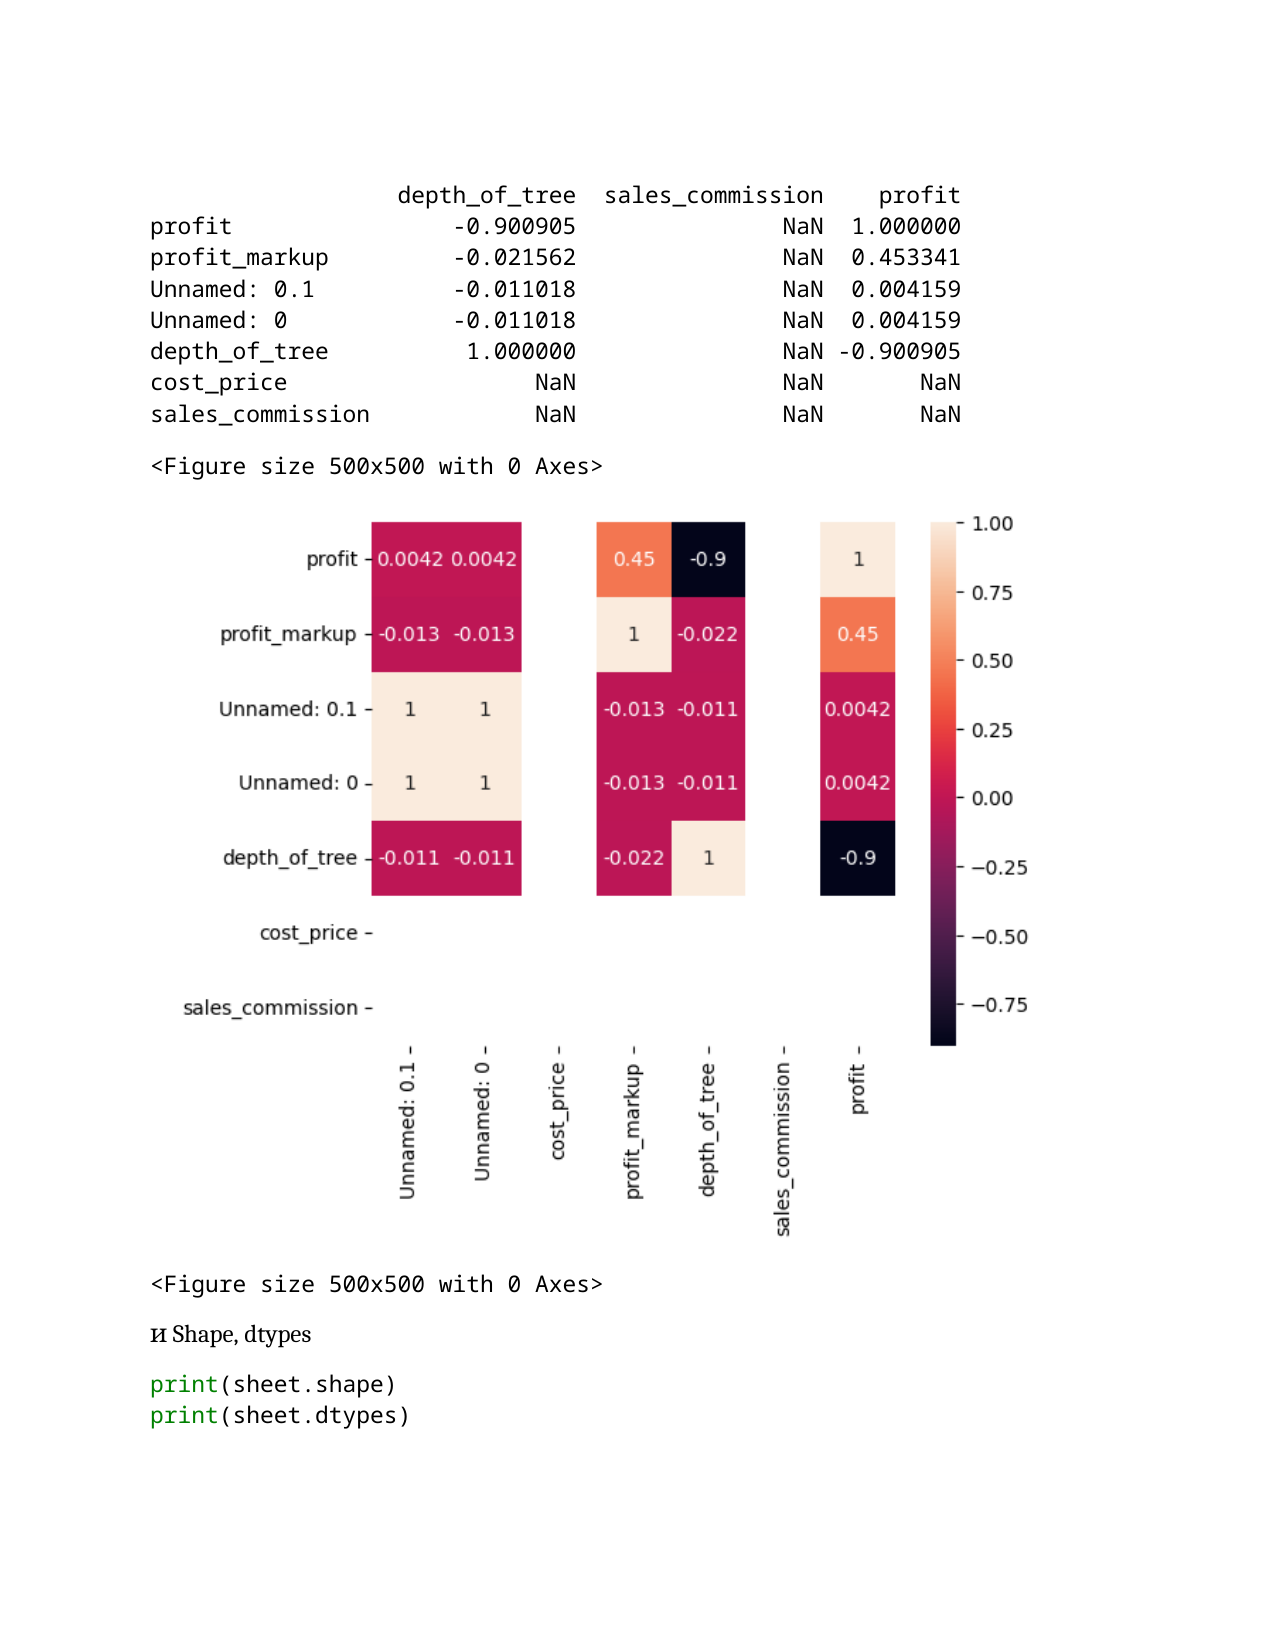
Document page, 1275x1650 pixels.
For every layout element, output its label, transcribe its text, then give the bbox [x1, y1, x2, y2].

text depth_of_tree sales_commission profit profit -0.900905 NaN 1.000000 profit_markup -0.021562 NaN 0.453341 Unnamed: 0.1 -0.011018 NaN 0.004159 Unnamed: 0 -0.011018 NaN 0.004159 depth_of_tree 1.000000 NaN -0.900905 cost_price NaN NaN NaN sales_commission NaN NaN NaN [150, 150, 1125, 429]
text <Figure size 500x500 with 0 Axes> [150, 449, 1125, 481]
text print(sheet.shape) print(sheet.dtypes) [150, 1368, 1125, 1430]
text <Figure size 500x500 with 0 Axes> [150, 1268, 1125, 1299]
picture [168, 501, 1044, 1250]
text и Shape, dtypes [150, 1320, 1125, 1349]
